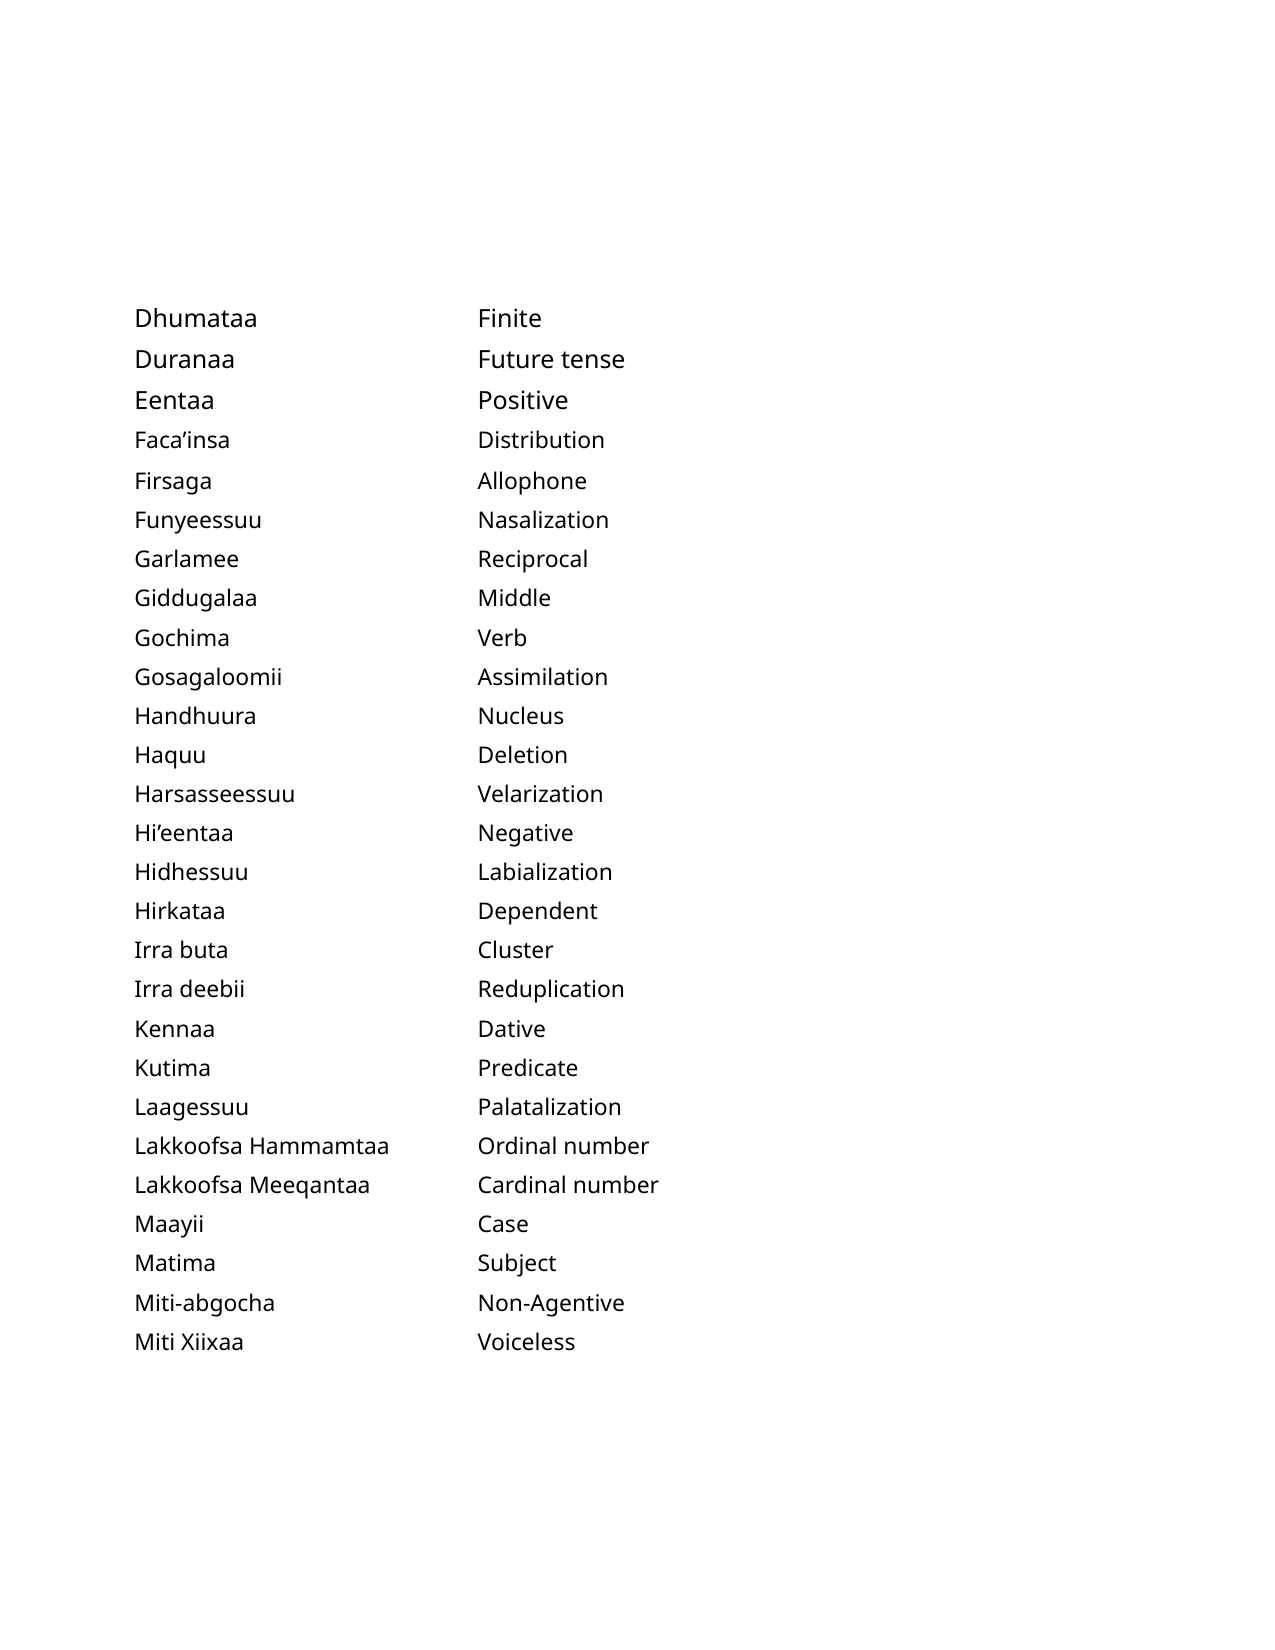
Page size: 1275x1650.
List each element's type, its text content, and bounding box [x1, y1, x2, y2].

table_cell Irra buta [128, 930, 477, 968]
table_cell Harsasseessuu [128, 773, 477, 812]
table_cell Predicate [478, 1047, 814, 1086]
table_cell Gochima [128, 617, 477, 656]
table_cell Dependent [478, 890, 814, 929]
table_cell Assimilation [478, 656, 814, 695]
table_cell Cardinal number [478, 1164, 814, 1203]
table_cell Ordinal number [478, 1125, 814, 1164]
table_cell Deletion [478, 734, 814, 773]
table_header Dhumataa [128, 295, 477, 336]
table_cell Duranaa [128, 336, 477, 377]
table_cell Miti Xiixaa [128, 1321, 477, 1360]
table_cell Haquu [128, 734, 477, 773]
table_cell Lakkoofsa Meeqantaa [128, 1164, 477, 1203]
table_cell Reduplication [478, 969, 814, 1008]
table_cell Cluster [478, 930, 814, 968]
table_cell Positive [478, 378, 814, 419]
table_cell Kutima [128, 1047, 477, 1086]
table_cell Faca’insa [128, 419, 477, 460]
table_cell Matima [128, 1242, 477, 1281]
table_cell Hirkataa [128, 890, 477, 929]
table_cell Dative [478, 1008, 814, 1047]
table_cell Middle [478, 578, 814, 617]
table_cell Lakkoofsa Hammamtaa [128, 1125, 477, 1164]
table_cell Voiceless [478, 1321, 814, 1360]
table_cell Irra deebii [128, 969, 477, 1008]
table_cell Subject [478, 1242, 814, 1281]
table_cell Palatalization [478, 1086, 814, 1125]
table_cell Distribution [478, 419, 814, 460]
table_cell Labialization [478, 851, 814, 890]
table_cell Firsaga [128, 460, 477, 499]
table_cell Negative [478, 812, 814, 851]
table_cell Hi’eentaa [128, 812, 477, 851]
table_cell Verb [478, 617, 814, 656]
table_cell Handhuura [128, 695, 477, 734]
table_cell Garlamee [128, 538, 477, 577]
table_cell Nasalization [478, 499, 814, 538]
table_cell Funyeessuu [128, 499, 477, 538]
table_cell Case [478, 1203, 814, 1242]
table_cell Allophone [478, 460, 814, 499]
table_cell Laagessuu [128, 1086, 477, 1125]
table_cell Hidhessuu [128, 851, 477, 890]
table_cell Miti-abgocha [128, 1281, 477, 1321]
table_cell Gosagaloomii [128, 656, 477, 695]
table_cell Giddugalaa [128, 578, 477, 617]
table_cell Maayii [128, 1203, 477, 1242]
table_cell Eentaa [128, 378, 477, 419]
table_cell Reciprocal [478, 538, 814, 577]
table_cell Velarization [478, 773, 814, 812]
table_cell Kennaa [128, 1008, 477, 1047]
table_cell Nucleus [478, 695, 814, 734]
table_cell Non-Agentive [478, 1281, 814, 1321]
table_cell Future tense [478, 336, 814, 377]
table_header Finite [478, 295, 814, 336]
